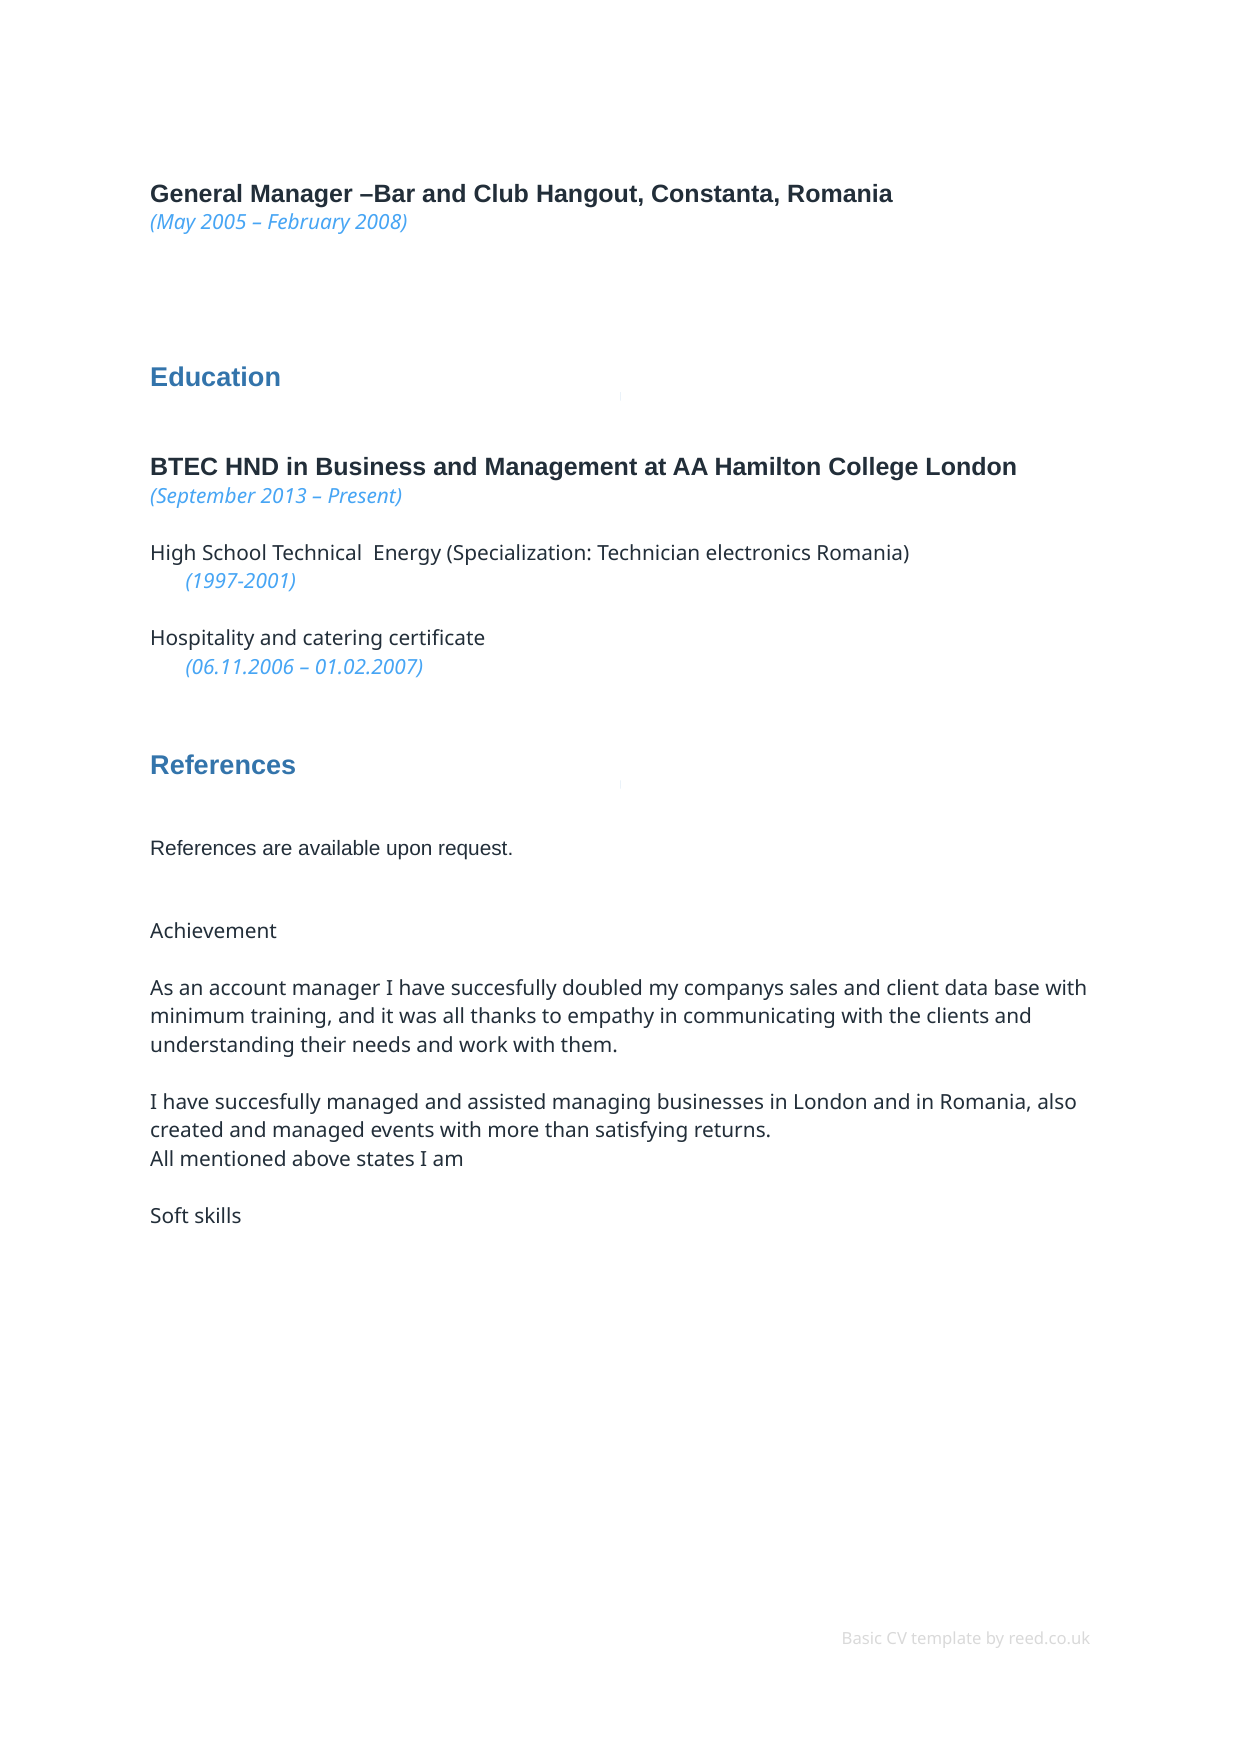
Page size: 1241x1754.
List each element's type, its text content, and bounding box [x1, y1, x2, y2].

text (1997-2001) [185, 567, 1090, 595]
text All mentioned above states I am [150, 1144, 1090, 1172]
title Education [150, 361, 1090, 392]
text (06.11.2006 – 01.02.2007) [185, 652, 1090, 680]
text References are available upon request. [150, 836, 1090, 859]
text General Manager –Bar and Club Hangout, Constanta, Romania [150, 179, 1090, 207]
text BTEC HND in Business and Management at AA Hamilton College London [150, 452, 1090, 481]
list High School Technical Energy (Specialization: Technician electronics Romania) [150, 538, 1090, 567]
text As an account manager I have succesfully doubled my companys sales and client data base with minimum training, and it was all thanks to empathy in communicating with the clients and understanding their needs and work with them. [150, 973, 1090, 1058]
title References [150, 749, 1090, 780]
text Achievement [150, 916, 1090, 945]
text Soft skills [150, 1201, 1090, 1229]
text I have succesfully managed and assisted managing businesses in London and in Romania, also created and managed events with more than satisfying returns. [150, 1087, 1090, 1144]
list Hospitality and catering certificate [150, 623, 1090, 652]
text (September 2013 – Present) [150, 481, 1090, 509]
text (May 2005 – February 2008) [150, 207, 1090, 236]
